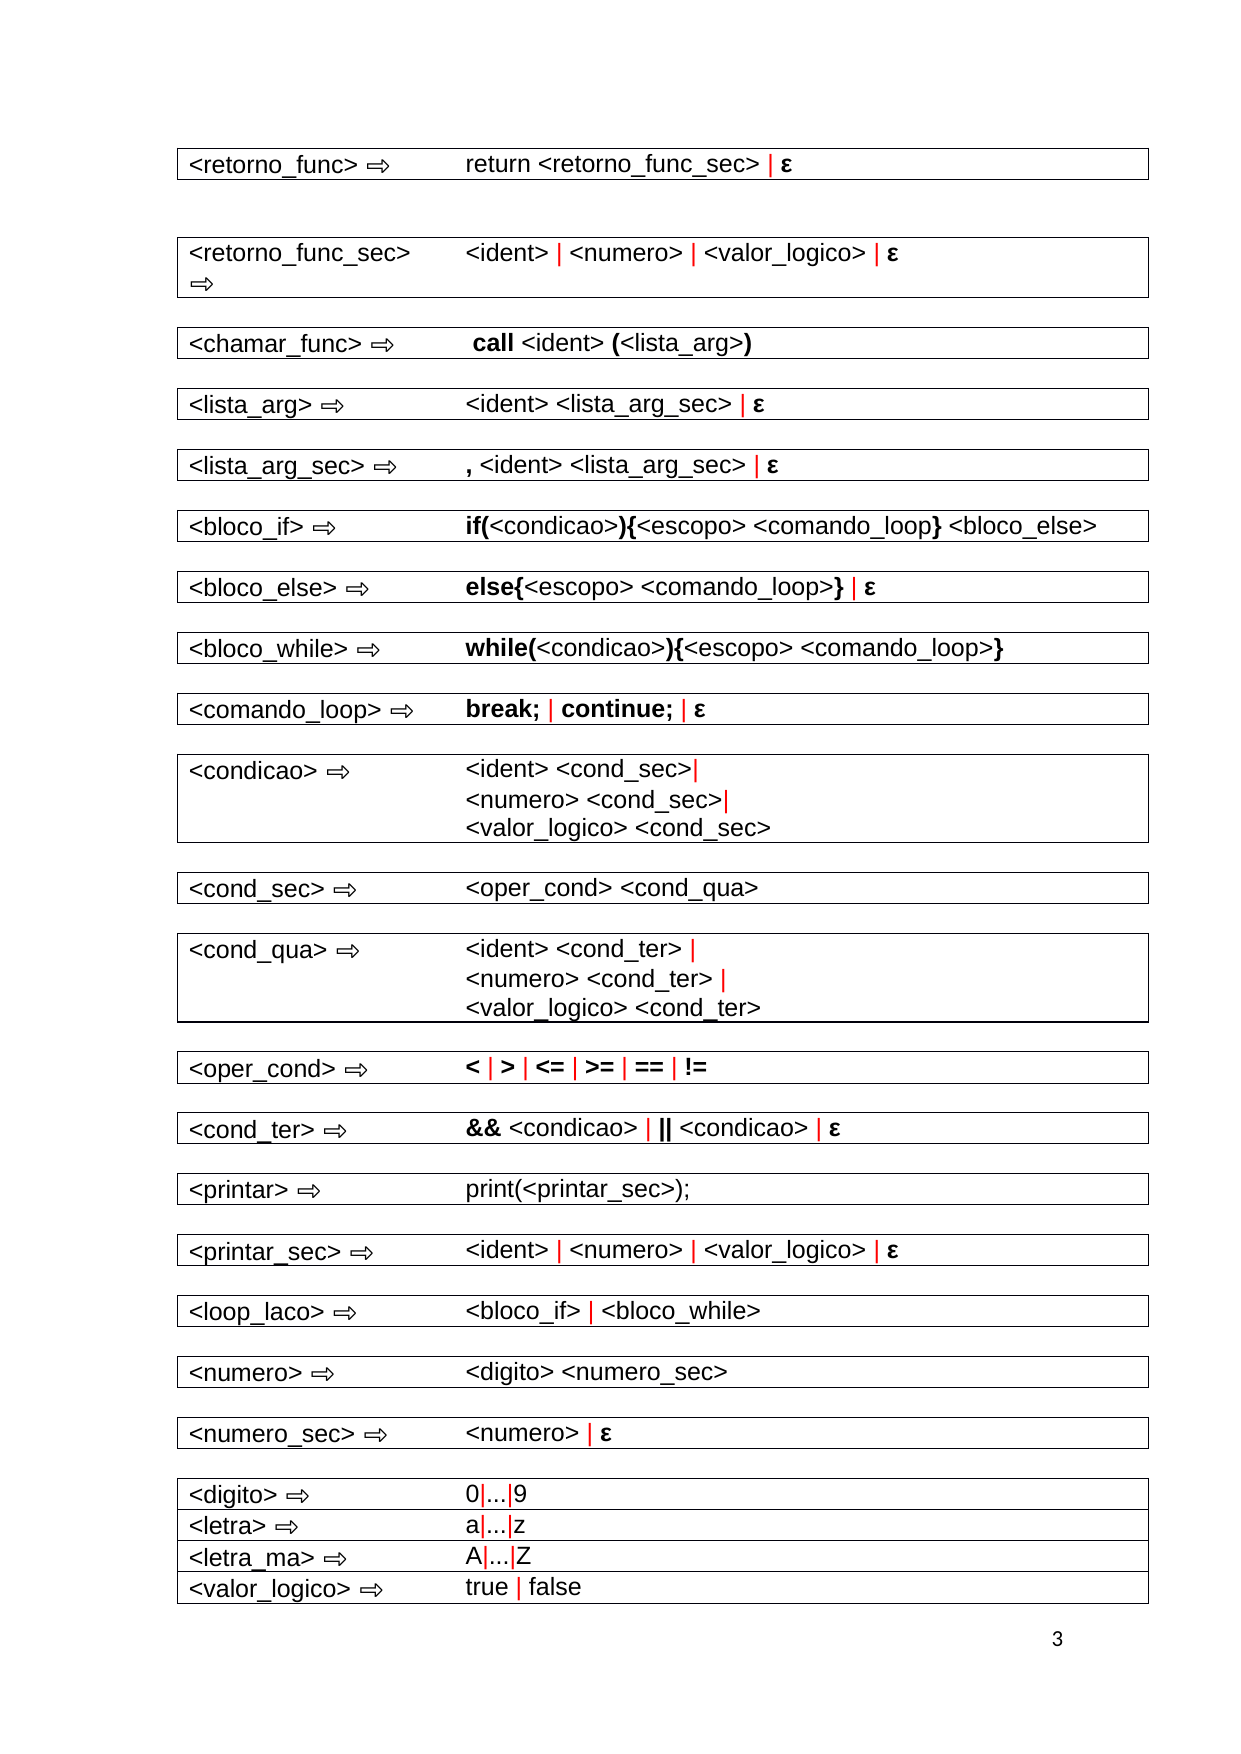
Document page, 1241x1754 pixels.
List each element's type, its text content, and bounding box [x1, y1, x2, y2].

table_cell <lista_arg> ⇨ [178, 389, 454, 419]
table_cell [454, 1084, 1148, 1112]
table_cell [178, 993, 454, 1021]
table_cell <digito> <numero_sec> [454, 1357, 1148, 1387]
table_cell [177, 298, 454, 327]
table_cell <oper_cond> <cond_qua> [454, 873, 1148, 903]
table_cell [177, 1144, 454, 1173]
table_cell <bloco_else> ⇨ [178, 572, 454, 602]
table_cell <lista_arg_sec> ⇨ [178, 450, 454, 480]
table_cell <oper_cond> ⇨ [178, 1052, 454, 1082]
table_cell [454, 481, 1148, 510]
table_cell 0|...|9 [454, 1479, 1148, 1509]
table_cell [177, 420, 454, 449]
table_cell [454, 904, 1148, 933]
table_cell <ident> <cond_sec>| [454, 755, 1148, 784]
table_cell [454, 420, 1148, 449]
table_cell [177, 1449, 454, 1478]
table_cell <cond_sec> ⇨ [178, 873, 454, 903]
table_cell A|...|Z [454, 1541, 1148, 1571]
table_cell [177, 481, 454, 510]
table_cell [454, 359, 1148, 388]
table_cell <digito> ⇨ [178, 1479, 454, 1509]
table_cell [178, 813, 454, 842]
table_cell <ident> | <numero> | <valor_logico> | ε [454, 238, 1148, 297]
table_cell [177, 725, 454, 753]
table_cell [177, 1327, 454, 1356]
table_cell else{<escopo> <comando_loop>} | ε [454, 572, 1148, 602]
table_cell [454, 1205, 1148, 1234]
table_cell <numero_sec> ⇨ [178, 1418, 454, 1448]
table_cell [454, 1327, 1148, 1356]
table_cell [454, 1144, 1148, 1173]
table_cell <ident> <cond_ter> | [454, 934, 1148, 964]
table_cell <comando_loop> ⇨ [178, 694, 454, 724]
table_cell [454, 209, 1148, 237]
table_cell <valor_logico> <cond_sec> [454, 813, 1148, 842]
table_cell [454, 298, 1148, 327]
table_cell <numero> <cond_sec>| [454, 785, 1148, 813]
table_cell [177, 209, 454, 237]
table_cell <ident> | <numero> | <valor_logico> | ε [454, 1235, 1148, 1265]
table_cell [454, 542, 1148, 571]
table_cell && <condicao> | || <condicao> | ε [454, 1113, 1148, 1143]
table_cell [177, 180, 454, 208]
table_cell <retorno_func> ⇨ [178, 149, 454, 179]
table_cell [177, 542, 454, 571]
table_cell if(<condicao>){<escopo> <comando_loop} <bloco_else> [454, 511, 1148, 541]
table_cell <numero> ⇨ [178, 1357, 454, 1387]
table_cell <bloco_while> ⇨ [178, 633, 454, 663]
table_cell <ident> <lista_arg_sec> | ε [454, 389, 1148, 419]
table_cell [177, 664, 454, 692]
table_cell print(<printar_sec>); [454, 1174, 1148, 1204]
table_cell [177, 359, 454, 388]
table_cell , <ident> <lista_arg_sec> | ε [454, 450, 1148, 480]
table_cell <bloco_if> | <bloco_while> [454, 1296, 1148, 1326]
table_cell <retorno_func_sec> ⇨ [178, 238, 454, 297]
table_cell <numero> <cond_ter> | [454, 964, 1148, 993]
table_cell return <retorno_func_sec> | ε [454, 149, 1148, 179]
table_cell [454, 725, 1148, 753]
table_cell [454, 1266, 1148, 1295]
table_cell [454, 664, 1148, 692]
table_cell <chamar_func> ⇨ [178, 328, 454, 358]
table_cell [454, 603, 1148, 632]
table_cell while(<condicao>){<escopo> <comando_loop>} [454, 633, 1148, 663]
table_cell [177, 1023, 454, 1051]
table_cell [177, 904, 454, 933]
table_cell [177, 843, 454, 872]
table_cell < | > | <= | >= | == | != [454, 1052, 1148, 1082]
table_cell <valor_logico> <cond_ter> [454, 993, 1148, 1021]
table_cell <condicao> ⇨ [178, 755, 454, 784]
table_cell <cond_ter> ⇨ [178, 1113, 454, 1143]
table_cell [178, 785, 454, 813]
table_cell <cond_qua> ⇨ [178, 934, 454, 964]
table_cell [454, 843, 1148, 872]
table_cell [177, 1084, 454, 1112]
table_cell [454, 1023, 1148, 1051]
table_cell [177, 1205, 454, 1234]
table_cell call <ident> (<lista_arg>) [454, 328, 1148, 358]
table_cell [178, 964, 454, 993]
table_cell <printar> ⇨ [178, 1174, 454, 1204]
table_cell [454, 1388, 1148, 1417]
table_cell a|...|z [454, 1510, 1148, 1540]
table_cell true | false [454, 1572, 1148, 1602]
table_cell [177, 1266, 454, 1295]
table_cell break; | continue; | ε [454, 694, 1148, 724]
table_cell <numero> | ε [454, 1418, 1148, 1448]
table_cell <letra> ⇨ [178, 1510, 454, 1540]
table_cell [454, 180, 1148, 208]
table_cell [454, 1449, 1148, 1478]
table_cell <loop_laco> ⇨ [178, 1296, 454, 1326]
table_cell <valor_logico> ⇨ [178, 1572, 454, 1602]
table_cell <letra_ma> ⇨ [178, 1541, 454, 1571]
table_cell <printar_sec> ⇨ [178, 1235, 454, 1265]
table_cell <bloco_if> ⇨ [178, 511, 454, 541]
table_cell [177, 603, 454, 632]
table_cell [177, 1388, 454, 1417]
